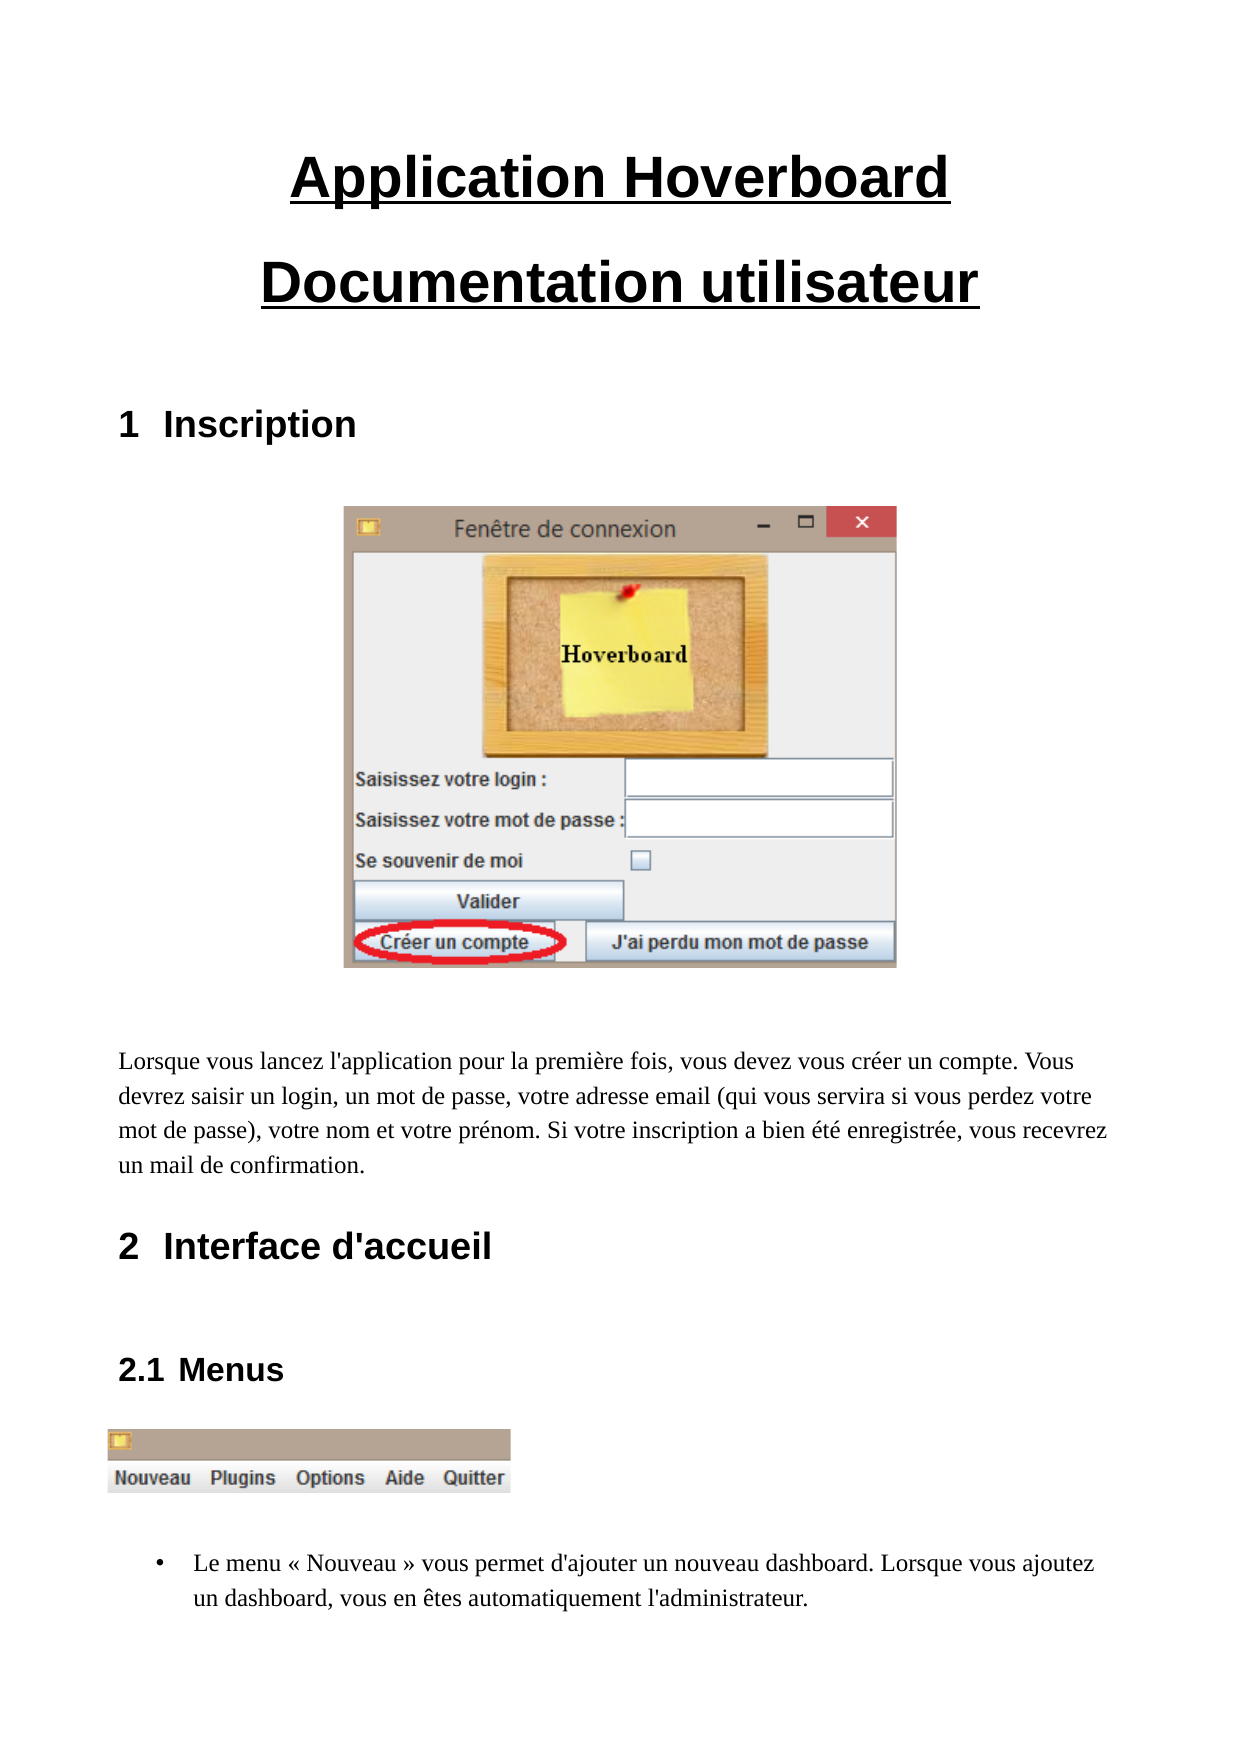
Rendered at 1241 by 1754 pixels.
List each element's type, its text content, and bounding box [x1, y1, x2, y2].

picture [343, 506, 897, 968]
subtitle Menus [118, 1350, 1122, 1388]
title Documentation utilisateur [118, 248, 1122, 315]
text Lorsque vous lancez l'application pour la première fois, vous devez vous créer un compte. Vous devrez saisir un login, un mot de passe, votre adresse email (qui vous servira si vous perdez votre mot de passe), votre nom et votre prénom. Si votre inscription a bien été enregistrée, vous recevrez un mail de confirmation. [118, 1046, 1122, 1178]
title Application Hoverboard [118, 143, 1122, 210]
picture [107, 1429, 511, 1493]
subtitle Interface d'accueil [118, 1224, 1122, 1267]
list Le menu « Nouveau » vous permet d'ajouter un nouveau dashboard. Lorsque vous ajoutez un dashboard, vous en êtes automatiquement l'administrateur. [156, 1548, 1122, 1611]
subtitle Inscription [118, 401, 1122, 445]
